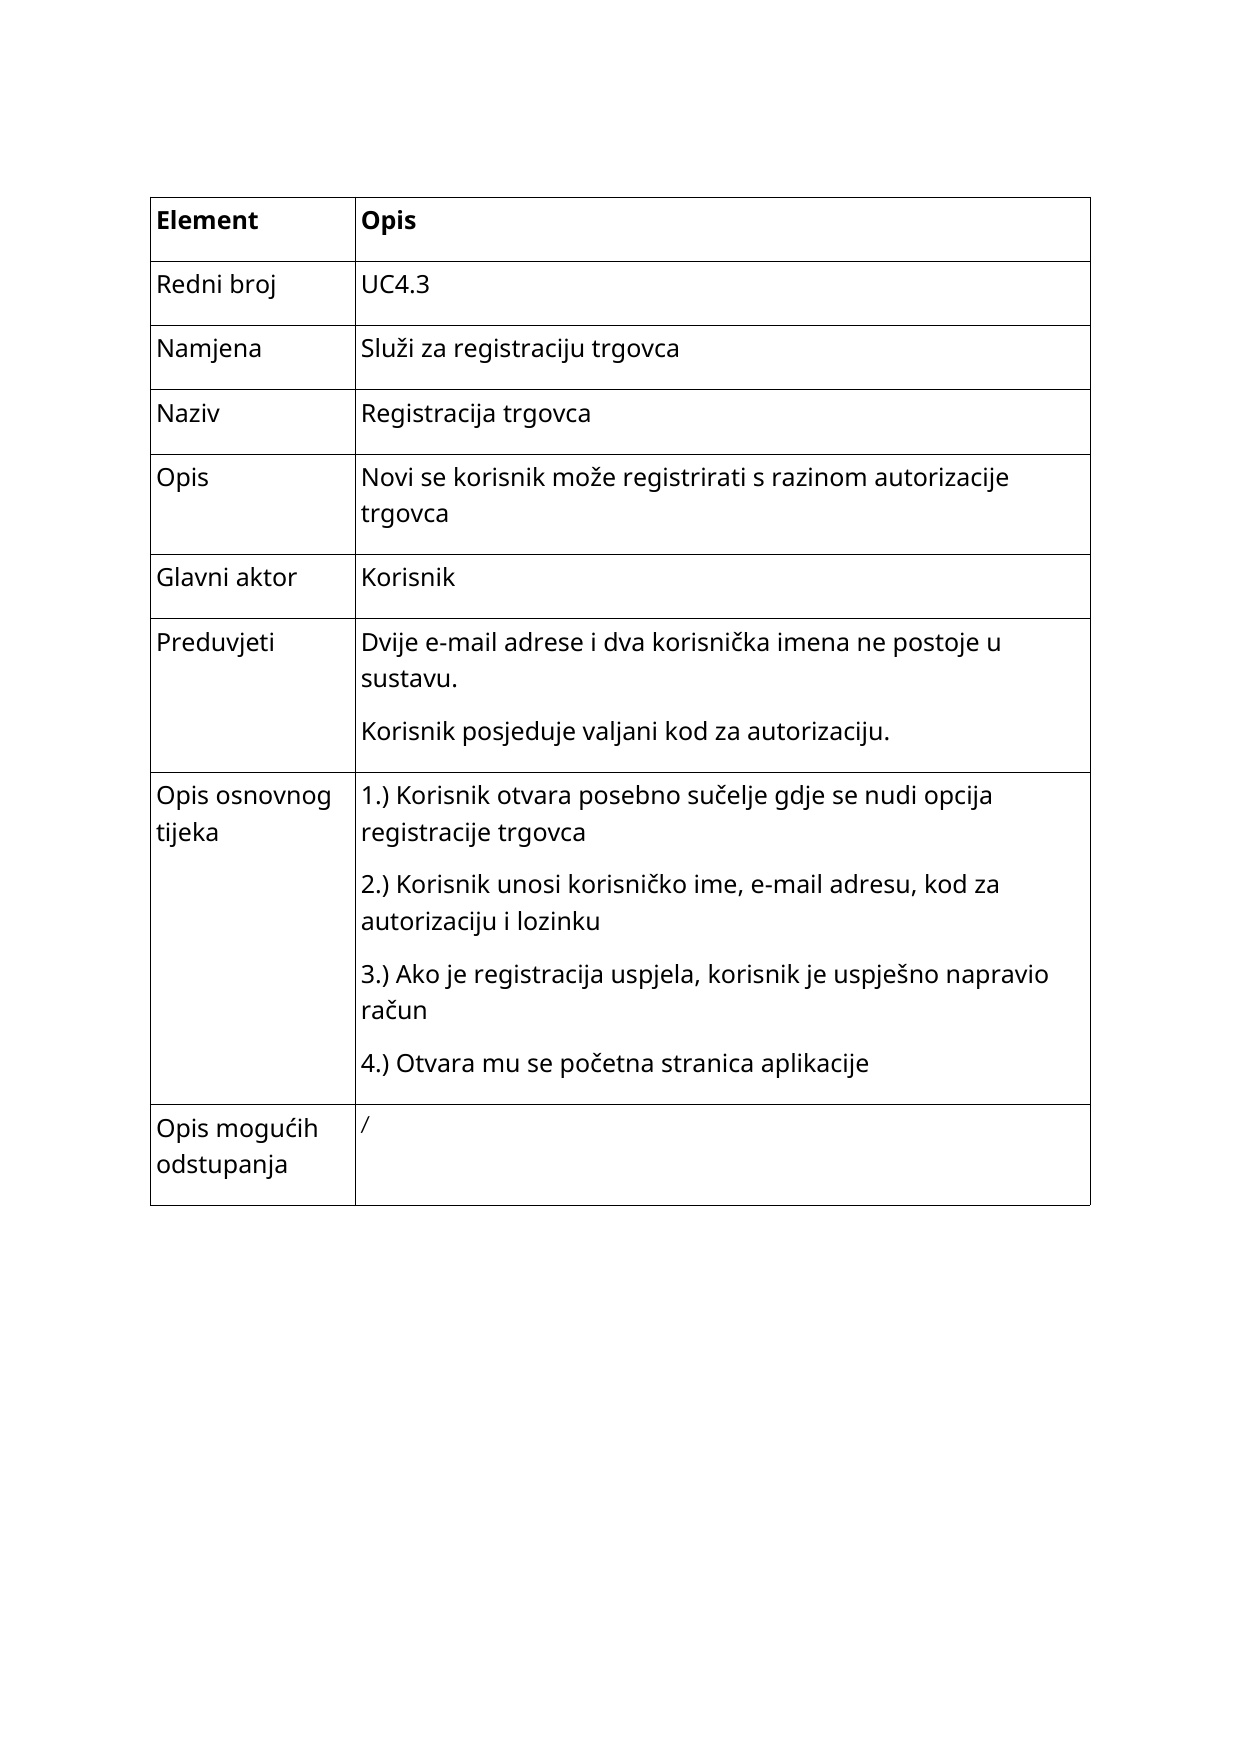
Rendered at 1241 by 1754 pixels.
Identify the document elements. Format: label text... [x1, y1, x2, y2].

table_cell Registracija trgovca [356, 390, 1090, 454]
table_cell Namjena [151, 326, 355, 389]
table_header Element [151, 198, 355, 261]
table_cell Redni broj [151, 262, 355, 325]
table_cell Služi za registraciju trgovca [356, 326, 1090, 389]
table_cell Korisnik [356, 555, 1090, 618]
table_cell 1.) Korisnik otvara posebno sučelje gdje se nudi opcija registracije trgovca 2.) Korisnik unosi korisničko ime, e-mail adresu, kod za autorizaciju i lozinku 3.) Ako je registracija uspjela, korisnik je uspješno napravio račun 4.) Otvara mu se početna stranica aplikacije [356, 773, 1090, 1104]
table_cell / [356, 1105, 1090, 1205]
table_cell Glavni aktor [151, 555, 355, 618]
table_cell Opis mogućih odstupanja [151, 1105, 355, 1205]
table_cell Novi se korisnik može registrirati s razinom autorizacije trgovca [356, 455, 1090, 554]
table_cell Opis [151, 455, 355, 554]
table_cell Dvije e-mail adrese i dva korisnička imena ne postoje u sustavu. Korisnik posjeduje valjani kod za autorizaciju. [356, 619, 1090, 772]
table_cell Opis osnovnog tijeka [151, 773, 355, 1104]
table_cell Preduvjeti [151, 619, 355, 772]
table_header Opis [356, 198, 1090, 261]
table_cell UC4.3 [356, 262, 1090, 325]
table_cell Naziv [151, 390, 355, 454]
